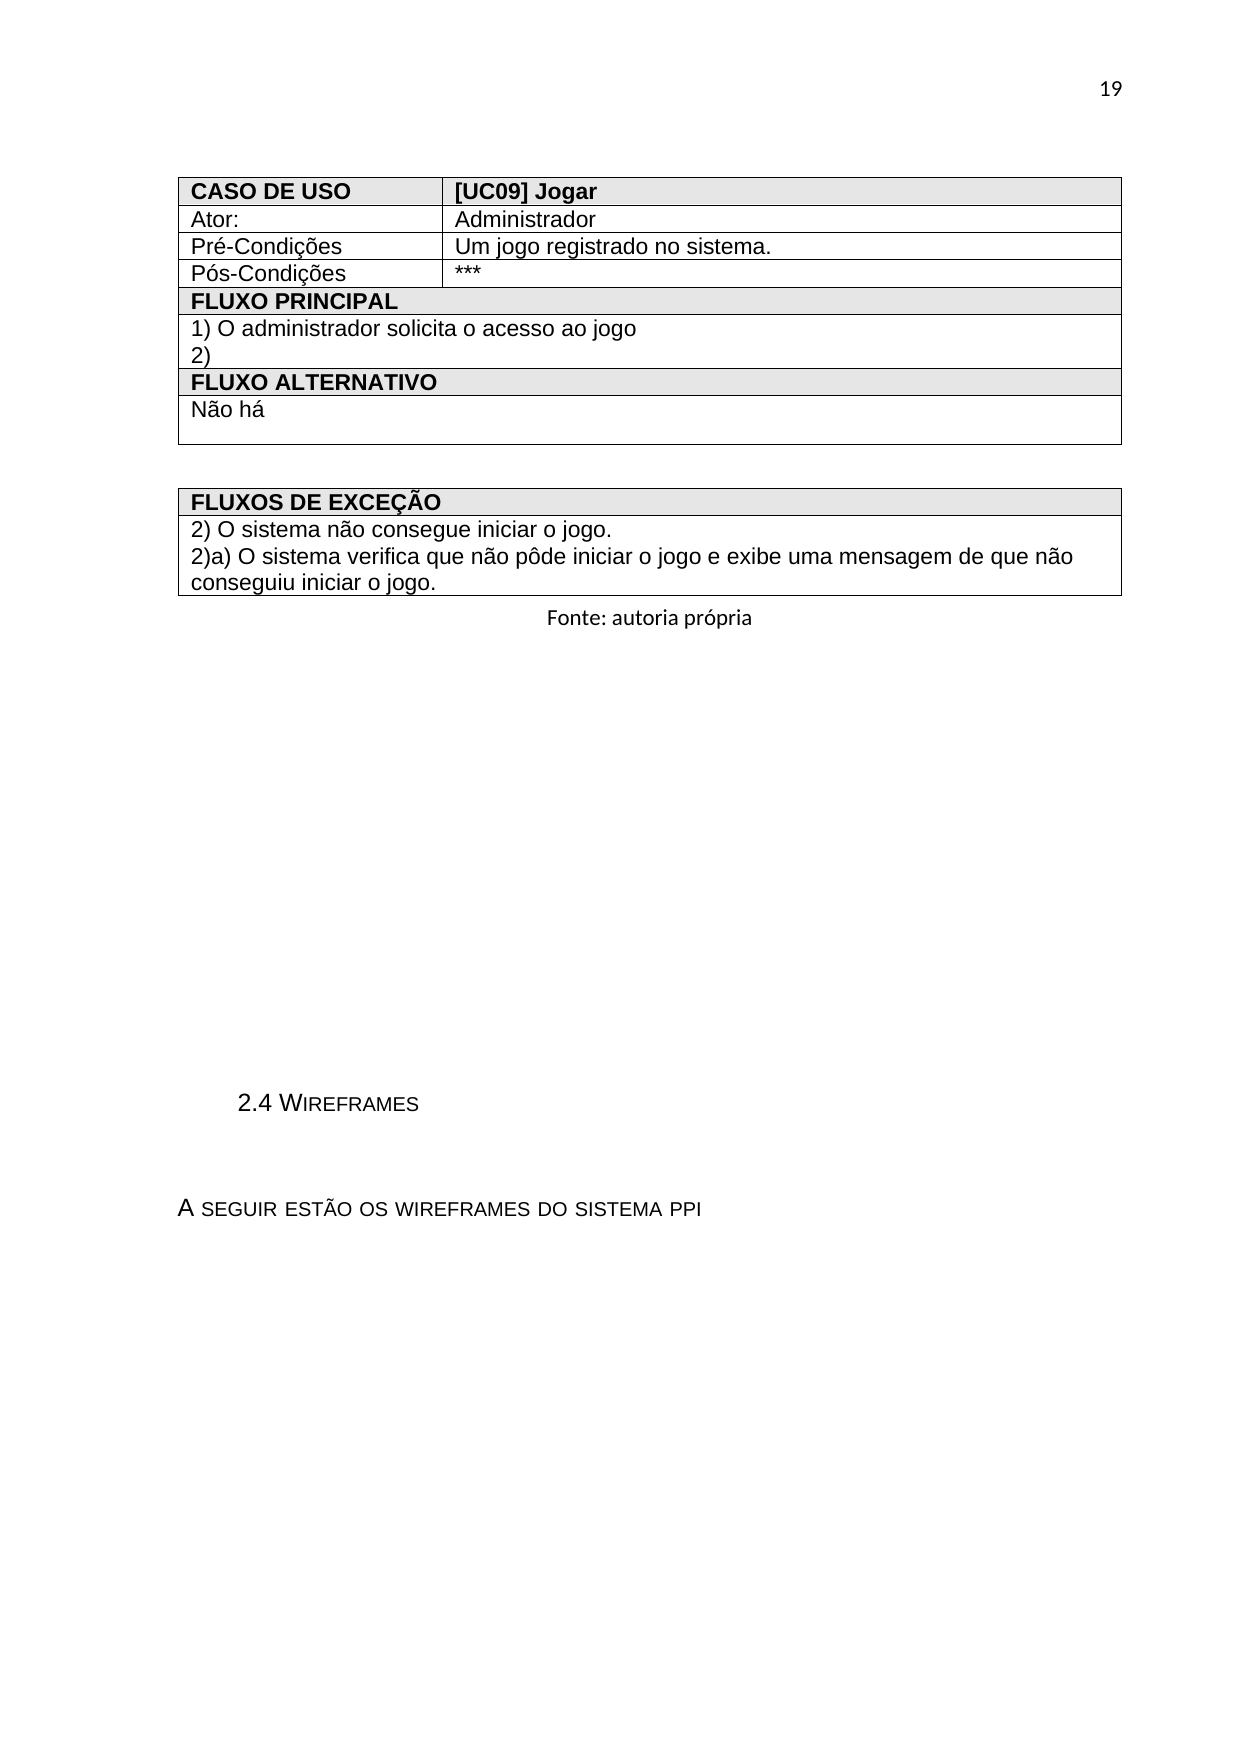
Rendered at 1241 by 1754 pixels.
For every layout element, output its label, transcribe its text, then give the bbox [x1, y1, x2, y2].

table_cell Administrador [443, 206, 1121, 232]
subtitle A seguir estão os wireframes do sistema ppi [177, 1193, 1122, 1222]
table_cell 1) O administrador solicita o acesso ao jogo 2) [179, 315, 1121, 368]
table_header CASO DE USO [179, 178, 442, 204]
text Fonte: autoria própria [177, 603, 1122, 631]
table_cell Ator: [179, 206, 442, 232]
table_cell *** [443, 260, 1121, 287]
table_header [UC09] Jogar [443, 178, 1121, 204]
table_cell FLUXO PRINCIPAL [179, 288, 1121, 314]
subtitle 2.4 Wireframes [237, 1088, 1122, 1116]
table_cell 2) O sistema não consegue iniciar o jogo. 2)a) O sistema verifica que não pôde iniciar o jogo e exibe uma mensagem de que não conseguiu iniciar o jogo. [179, 516, 1121, 595]
table_cell Pré-Condições [179, 233, 442, 259]
table_header FLUXOS DE EXCEÇÃO [179, 489, 1121, 515]
table_cell Um jogo registrado no sistema. [443, 233, 1121, 259]
table_cell FLUXO ALTERNATIVO [179, 369, 1121, 395]
table_cell Pós-Condições [179, 260, 442, 287]
table_cell Não há [179, 396, 1121, 444]
